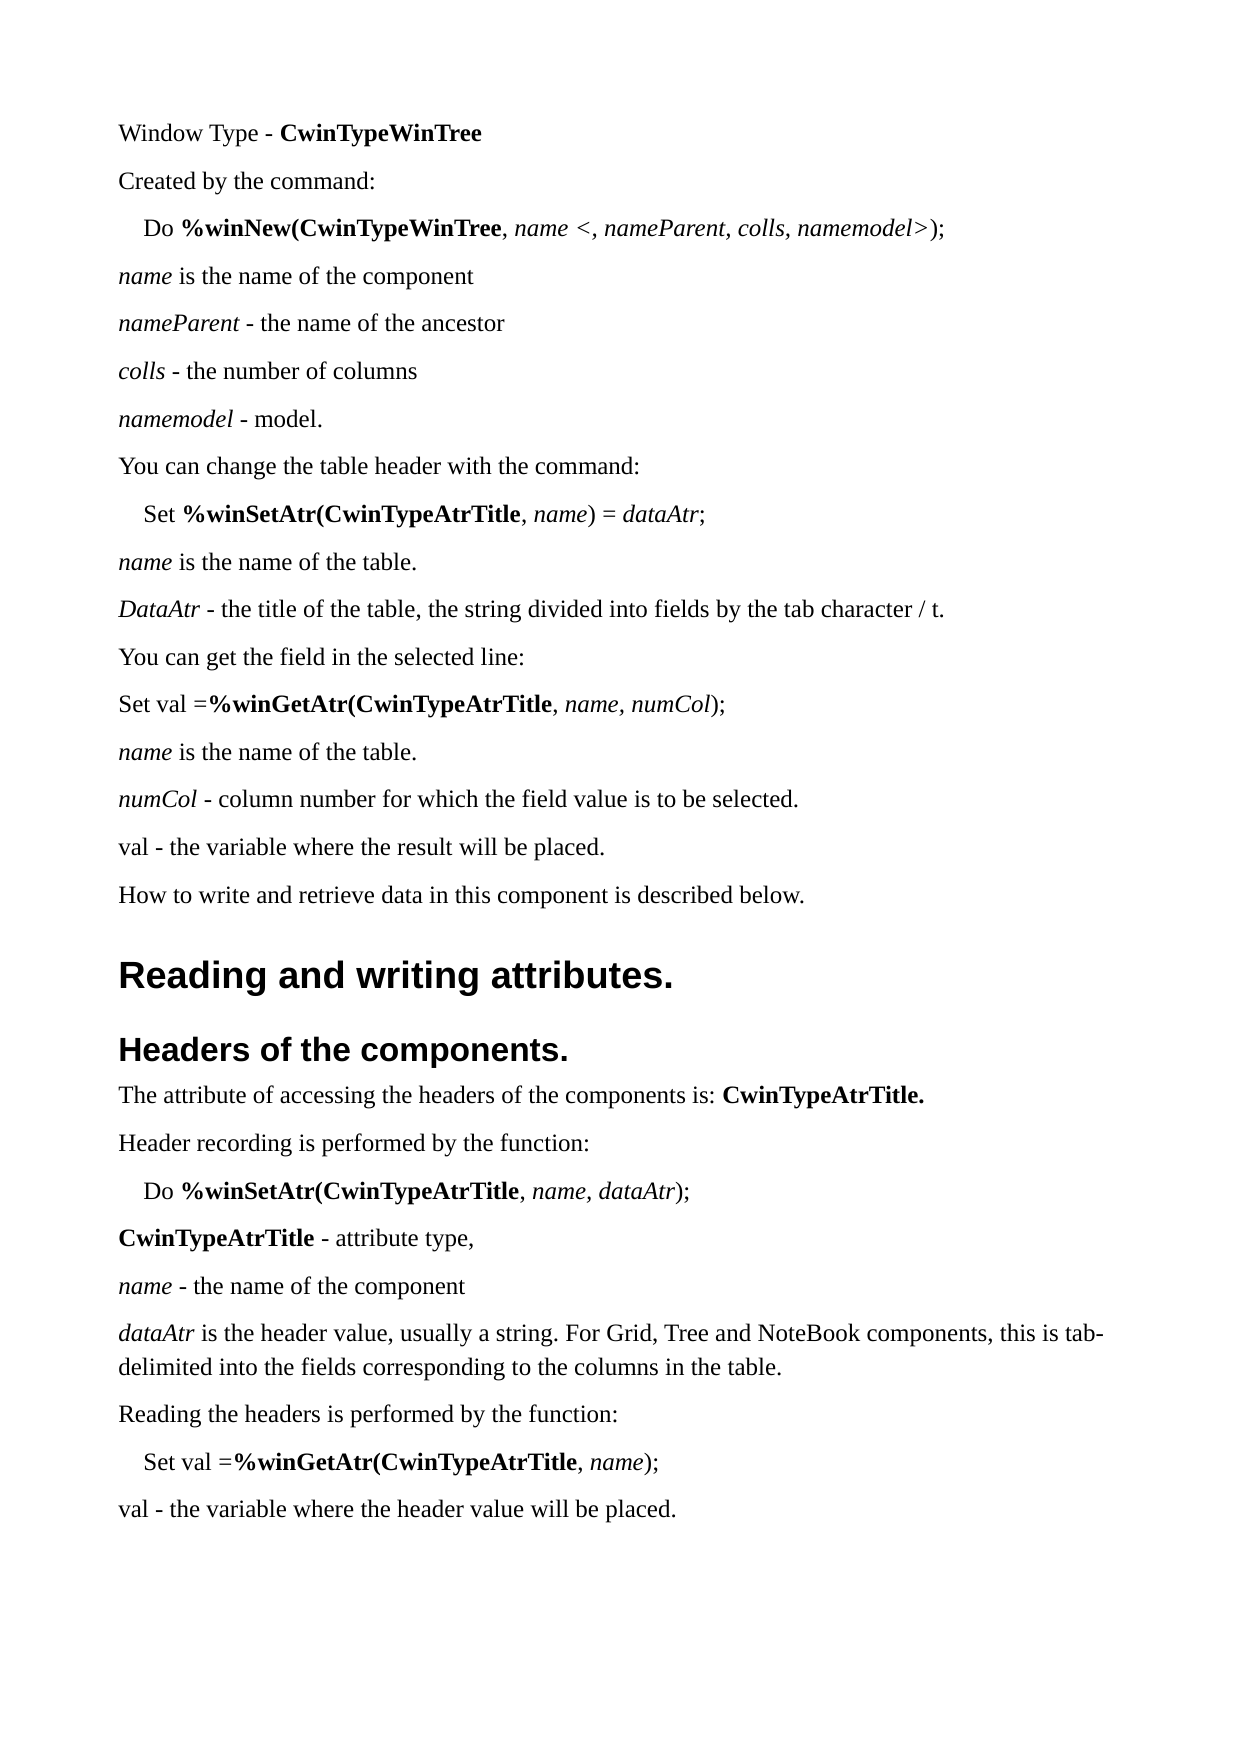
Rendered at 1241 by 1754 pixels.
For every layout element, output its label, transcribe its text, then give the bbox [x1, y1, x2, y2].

text The attribute of accessing the headers of the components is: CwinTypeAtrTitle. [118, 1081, 1122, 1109]
text name is the name of the table. [118, 737, 1122, 766]
text You can get the field in the selected line: [118, 642, 1122, 671]
text colls - the number of columns [118, 356, 1122, 385]
text namemodel - model. [118, 404, 1122, 432]
text Set %winSetAtr(CwinTypeAtrTitle, name) = dataAtr; [118, 499, 1122, 528]
text Do %winSetAtr(CwinTypeAtrTitle, name, dataAtr); [118, 1176, 1122, 1204]
text Window Type - CwinTypeWinTree [118, 118, 1122, 147]
text Set val =%winGetAtr(CwinTypeAtrTitle, name); [118, 1447, 1122, 1476]
text val - the variable where the result will be placed. [118, 832, 1122, 861]
text Reading the headers is performed by the function: [118, 1399, 1122, 1428]
text CwinTypeAtrTitle - attribute type, [118, 1223, 1122, 1252]
text You can change the table header with the command: [118, 451, 1122, 480]
text nameParent - the name of the ancestor [118, 308, 1122, 337]
text name is the name of the component [118, 261, 1122, 290]
text numCol - column number for which the field value is to be selected. [118, 784, 1122, 813]
text Created by the command: [118, 166, 1122, 194]
subtitle Reading and writing attributes. [118, 952, 1122, 996]
text DataAtr - the title of the table, the string divided into fields by the tab character / t. [118, 594, 1122, 623]
subtitle Headers of the components. [118, 1029, 1122, 1068]
text Do %winNew(CwinTypeWinTree, name <, nameParent, colls, namemodel>); [118, 213, 1122, 242]
text dataAtr is the header value, usually a string. For Grid, Tree and NoteBook components, this is tab-delimited into the fields corresponding to the columns in the table. [118, 1318, 1122, 1380]
text name is the name of the table. [118, 547, 1122, 575]
text name - the name of the component [118, 1271, 1122, 1300]
text val - the variable where the header value will be placed. [118, 1494, 1122, 1523]
text How to write and retrieve data in this component is described below. [118, 880, 1122, 908]
text Header recording is performed by the function: [118, 1128, 1122, 1157]
text Set val =%winGetAtr(CwinTypeAtrTitle, name, numCol); [118, 689, 1122, 718]
